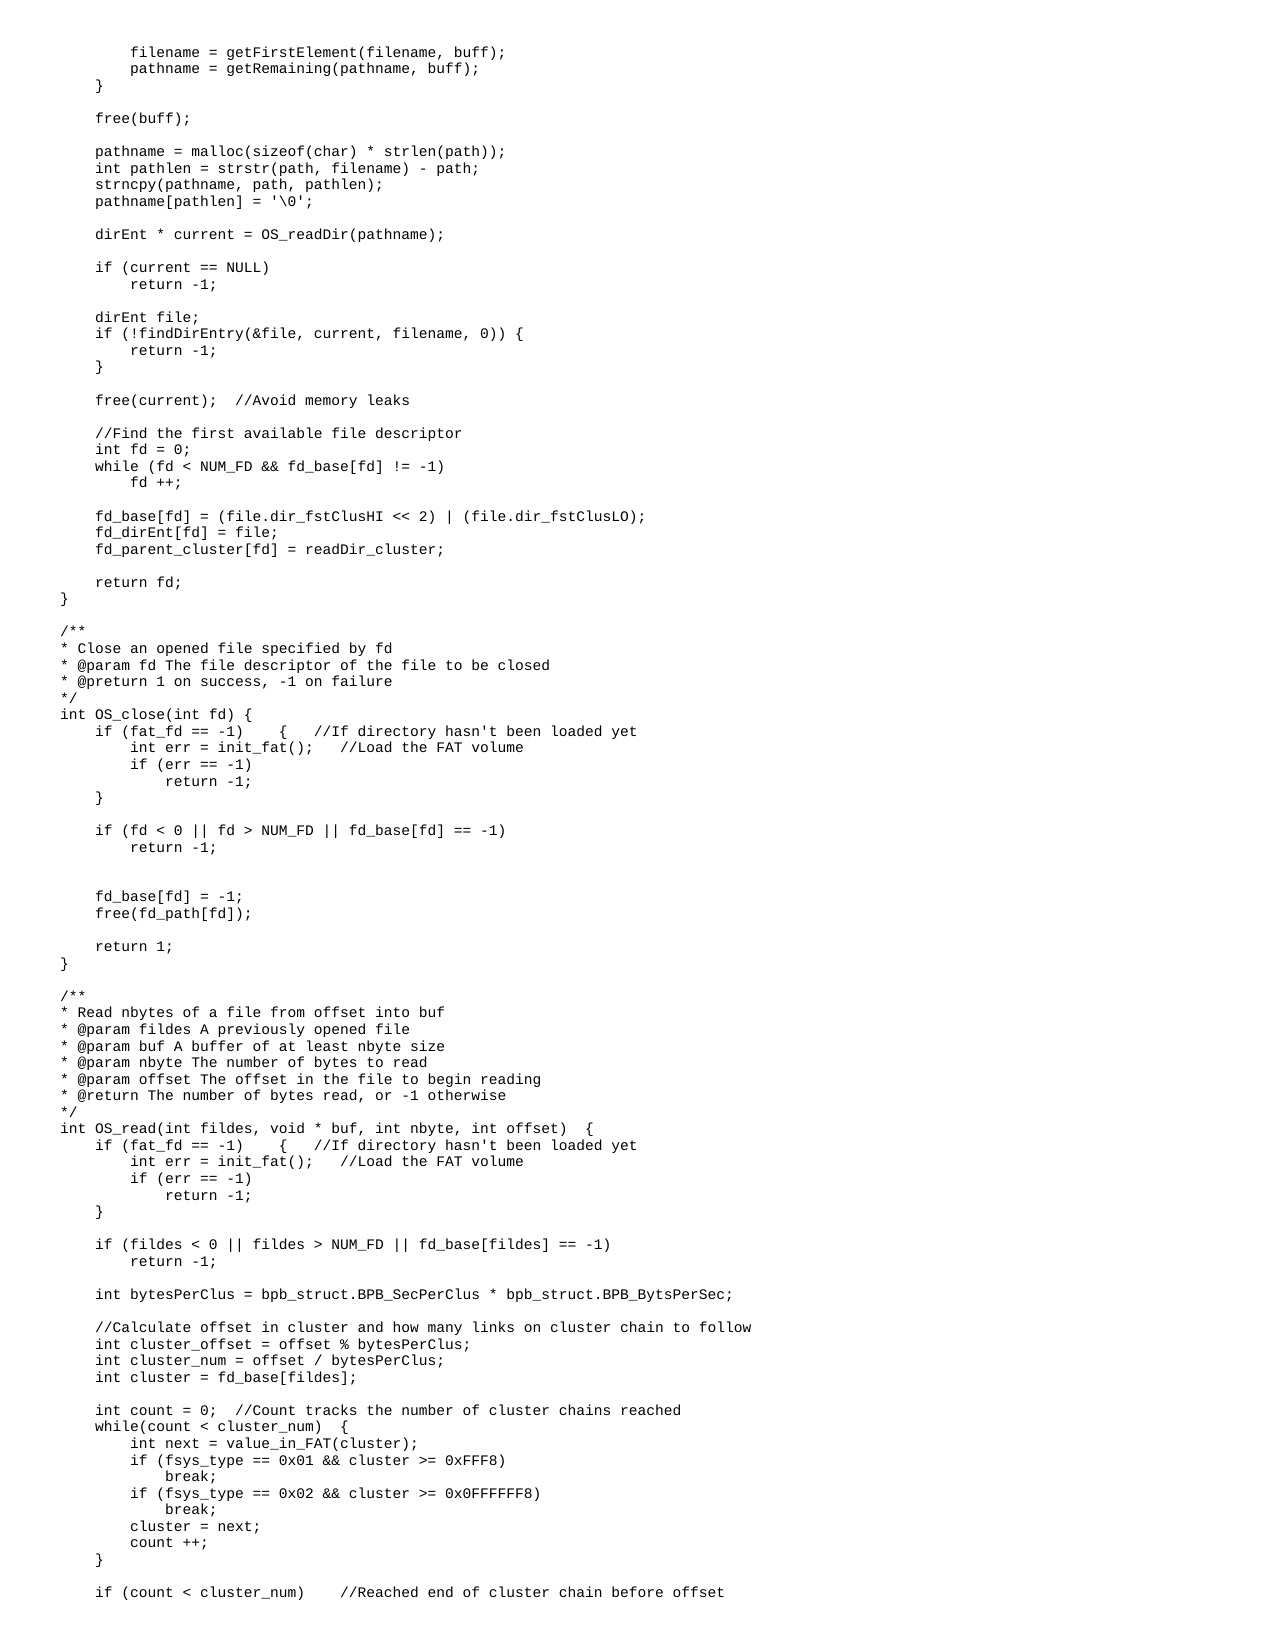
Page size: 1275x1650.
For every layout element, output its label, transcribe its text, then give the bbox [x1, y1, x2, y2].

text int err = init_fat(); //Load the FAT volume [60, 1155, 1215, 1171]
text if (count < cluster_num) //Reached end of cluster chain before offset [60, 1585, 1215, 1602]
text while (fd < NUM_FD && fd_base[fd] != -1) [60, 459, 1215, 476]
text return 1; [60, 939, 1215, 956]
text } [60, 592, 1215, 608]
text return -1; [60, 277, 1215, 293]
text int err = init_fat(); //Load the FAT volume [60, 741, 1215, 757]
text cluster = next; [60, 1519, 1215, 1536]
text } [60, 790, 1215, 807]
text * @param offset The offset in the file to begin reading [60, 1072, 1215, 1088]
text free(buff); [60, 111, 1215, 128]
text fd ++; [60, 476, 1215, 492]
text */ [60, 1105, 1215, 1122]
text * @param fd The file descriptor of the file to be closed [60, 658, 1215, 674]
text * Read nbytes of a file from offset into buf [60, 1006, 1215, 1022]
text if (fsys_type == 0x02 && cluster >= 0x0FFFFFF8) [60, 1486, 1215, 1502]
text int cluster = fd_base[fildes]; [60, 1370, 1215, 1387]
text return -1; [60, 774, 1215, 790]
text if (fildes < 0 || fildes > NUM_FD || fd_base[fildes] == -1) [60, 1237, 1215, 1254]
text filename = getFirstElement(filename, buff); [60, 45, 1215, 62]
text fd_dirEnt[fd] = file; [60, 525, 1215, 542]
text pathname[pathlen] = '\0'; [60, 194, 1215, 211]
text return -1; [60, 343, 1215, 360]
text int count = 0; //Count tracks the number of cluster chains reached [60, 1403, 1215, 1420]
text int fd = 0; [60, 442, 1215, 459]
text if (fat_fd == -1) { //If directory hasn't been loaded yet [60, 724, 1215, 741]
text if (fat_fd == -1) { //If directory hasn't been loaded yet [60, 1138, 1215, 1155]
text * @param fildes A previously opened file [60, 1022, 1215, 1039]
text * Close an opened file specified by fd [60, 641, 1215, 658]
text } [60, 78, 1215, 95]
text int OS_read(int fildes, void * buf, int nbyte, int offset) { [60, 1122, 1215, 1138]
text if (fsys_type == 0x01 && cluster >= 0xFFF8) [60, 1453, 1215, 1469]
text * @return The number of bytes read, or -1 otherwise [60, 1088, 1215, 1105]
text fd_base[fd] = -1; [60, 890, 1215, 906]
text fd_base[fd] = (file.dir_fstClusHI << 2) | (file.dir_fstClusLO); [60, 509, 1215, 525]
text } [60, 1204, 1215, 1221]
text * @param buf A buffer of at least nbyte size [60, 1039, 1215, 1055]
text //Calculate offset in cluster and how many links on cluster chain to follow [60, 1320, 1215, 1337]
text if (err == -1) [60, 1171, 1215, 1188]
text dirEnt file; [60, 310, 1215, 327]
text pathname = getRemaining(pathname, buff); [60, 62, 1215, 78]
text int pathlen = strstr(path, filename) - path; [60, 161, 1215, 177]
text dirEnt * current = OS_readDir(pathname); [60, 227, 1215, 244]
text * @preturn 1 on success, -1 on failure [60, 674, 1215, 691]
text break; [60, 1502, 1215, 1519]
text free(fd_path[fd]); [60, 906, 1215, 923]
text pathname = malloc(sizeof(char) * strlen(path)); [60, 144, 1215, 161]
text /** [60, 625, 1215, 641]
text fd_parent_cluster[fd] = readDir_cluster; [60, 542, 1215, 558]
text return -1; [60, 840, 1215, 857]
text */ [60, 691, 1215, 707]
text break; [60, 1469, 1215, 1486]
text } [60, 956, 1215, 972]
text int bytesPerClus = bpb_struct.BPB_SecPerClus * bpb_struct.BPB_BytsPerSec; [60, 1287, 1215, 1304]
text //Find the first available file descriptor [60, 426, 1215, 442]
text if (fd < 0 || fd > NUM_FD || fd_base[fd] == -1) [60, 823, 1215, 840]
text int OS_close(int fd) { [60, 707, 1215, 724]
text if (current == NULL) [60, 260, 1215, 277]
text /** [60, 989, 1215, 1006]
text if (err == -1) [60, 757, 1215, 774]
text if (!findDirEntry(&file, current, filename, 0)) { [60, 327, 1215, 343]
text int next = value_in_FAT(cluster); [60, 1436, 1215, 1453]
text } [60, 360, 1215, 376]
text free(current); //Avoid memory leaks [60, 393, 1215, 409]
text } [60, 1552, 1215, 1569]
text while(count < cluster_num) { [60, 1420, 1215, 1436]
text * @param nbyte The number of bytes to read [60, 1055, 1215, 1072]
text return fd; [60, 575, 1215, 592]
text return -1; [60, 1254, 1215, 1271]
text int cluster_num = offset / bytesPerClus; [60, 1353, 1215, 1370]
text return -1; [60, 1188, 1215, 1204]
text strncpy(pathname, path, pathlen); [60, 177, 1215, 194]
text int cluster_offset = offset % bytesPerClus; [60, 1337, 1215, 1353]
text count ++; [60, 1536, 1215, 1552]
